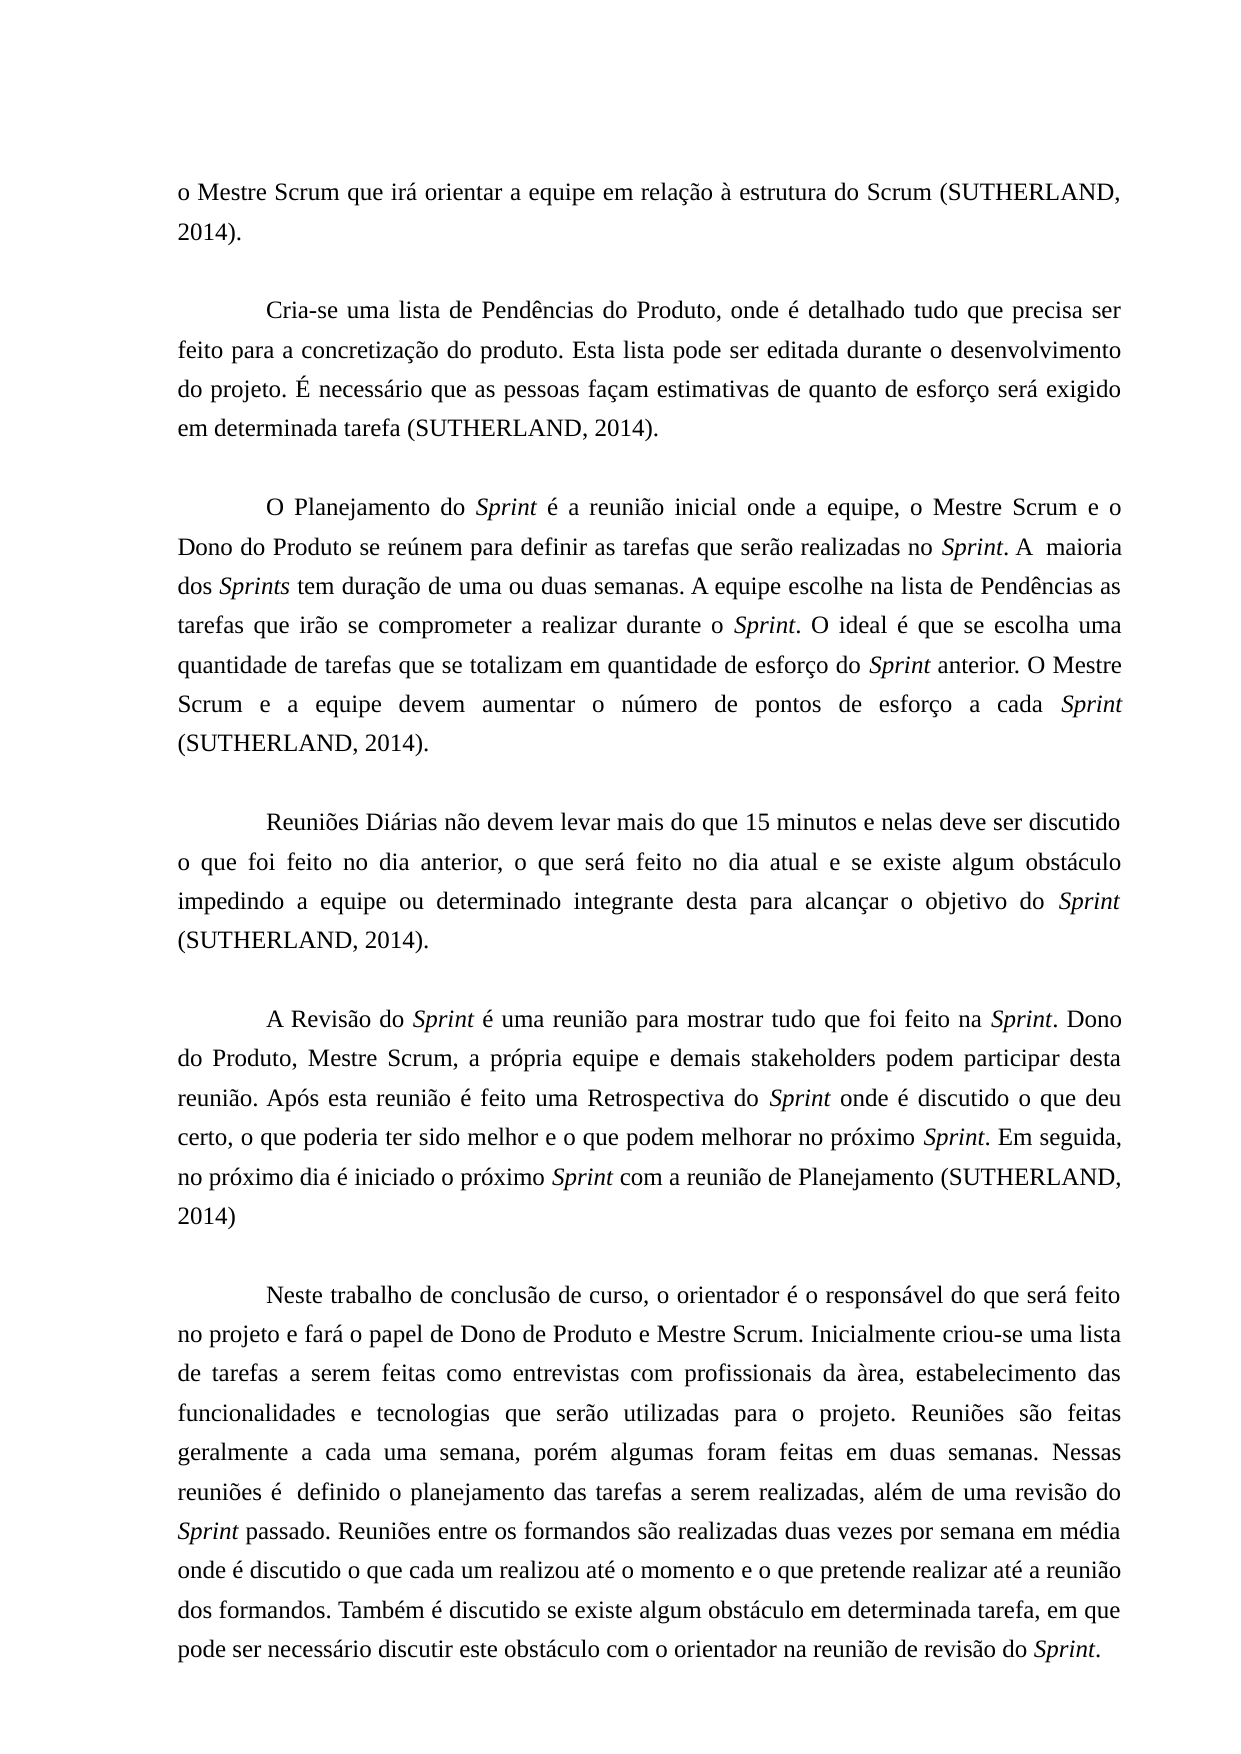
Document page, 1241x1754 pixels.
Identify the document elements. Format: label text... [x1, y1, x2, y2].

text O Planejamento do Sprint é a reunião inicial onde a equipe, o Mestre Scrum e o Dono do Produto se reúnem para definir as tarefas que serão realizadas no Sprint. A maioria dos Sprints tem duração de uma ou duas semanas. A equipe escolhe na lista de Pendências as tarefas que irão se comprometer a realizar durante o Sprint. O ideal é que se escolha uma quantidade de tarefas que se totalizam em quantidade de esforço do Sprint anterior. O Mestre Scrum e a equipe devem aumentar o número de pontos de esforço a cada Sprint (SUTHERLAND, 2014). [177, 492, 1122, 757]
text A Revisão do Sprint é uma reunião para mostrar tudo que foi feito na Sprint. Dono do Produto, Mestre Scrum, a própria equipe e demais stakeholders podem participar desta reunião. Após esta reunião é feito uma Retrospectiva do Sprint onde é discutido o que deu certo, o que poderia ter sido melhor e o que podem melhorar no próximo Sprint. Em seguida, no próximo dia é iniciado o próximo Sprint com a reunião de Planejamento (SUTHERLAND, 2014) [177, 1004, 1122, 1230]
text Cria-se uma lista de Pendências do Produto, onde é detalhado tudo que precisa ser feito para a concretização do produto. Esta lista pode ser editada durante o desenvolvimento do projeto. É necessário que as pessoas façam estimativas de quanto de esforço será exigido em determinada tarefa (SUTHERLAND, 2014). [177, 295, 1122, 442]
text o Mestre Scrum que irá orientar a equipe em relação à estrutura do Scrum (SUTHERLAND, 2014). [177, 177, 1122, 245]
text Neste trabalho de conclusão de curso, o orientador é o responsável do que será feito no projeto e fará o papel de Dono de Produto e Mestre Scrum. Inicialmente criou-se uma lista de tarefas a serem feitas como entrevistas com profissionais da àrea, estabelecimento das funcionalidades e tecnologias que serão utilizadas para o projeto. Reuniões são feitas geralmente a cada uma semana, porém algumas foram feitas em duas semanas. Nessas reuniões é definido o planejamento das tarefas a serem realizadas, além de uma revisão do Sprint passado. Reuniões entre os formandos são realizadas duas vezes por semana em média onde é discutido o que cada um realizou até o momento e o que pretende realizar até a reunião dos formandos. Também é discutido se existe algum obstáculo em determinada tarefa, em que pode ser necessário discutir este obstáculo com o orientador na reunião de revisão do Sprint. [177, 1280, 1122, 1663]
text Reuniões Diárias não devem levar mais do que 15 minutos e nelas deve ser discutido o que foi feito no dia anterior, o que será feito no dia atual e se existe algum obstáculo impedindo a equipe ou determinado integrante desta para alcançar o objetivo do Sprint (SUTHERLAND, 2014). [177, 807, 1122, 954]
